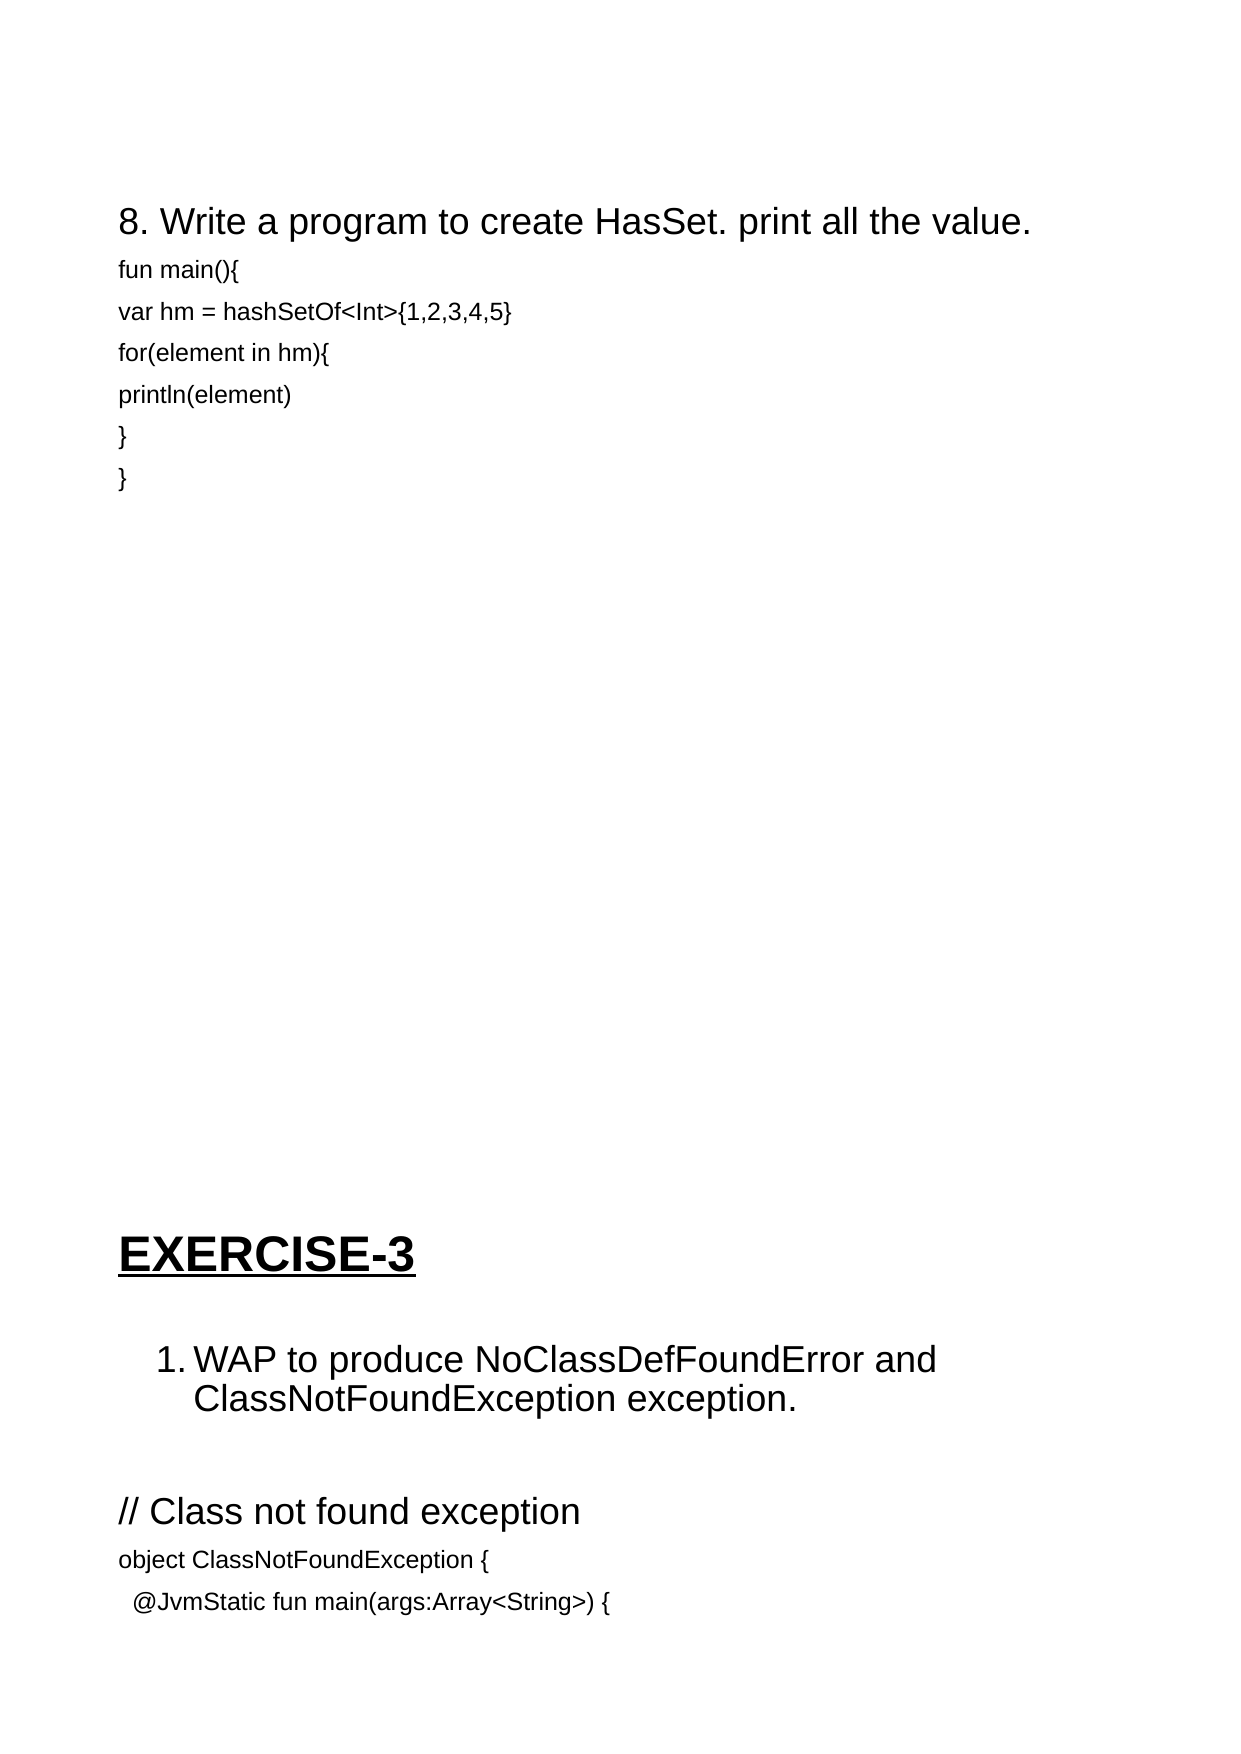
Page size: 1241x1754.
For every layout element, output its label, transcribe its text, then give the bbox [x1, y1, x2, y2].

text for(element in hm){ [118, 341, 1122, 367]
title @JvmStatic fun main(args:Array<String>) { [118, 1589, 1122, 1615]
text var hm = hashSetOf<Int>{1,2,3,4,5} [118, 299, 1122, 325]
title WAP to produce NoClassDefFoundError and ClassNotFoundException exception. [156, 1342, 1122, 1419]
title // Class not found exception [118, 1493, 1122, 1532]
text } [118, 465, 1122, 491]
text println(element) [118, 382, 1122, 408]
title object ClassNotFoundException { [118, 1548, 1122, 1574]
text } [118, 424, 1122, 450]
text fun main(){ [118, 258, 1122, 284]
title EXERCISE-3 [118, 1230, 1122, 1282]
title 8. Write a program to create HasSet. print all the value. [118, 204, 1122, 242]
